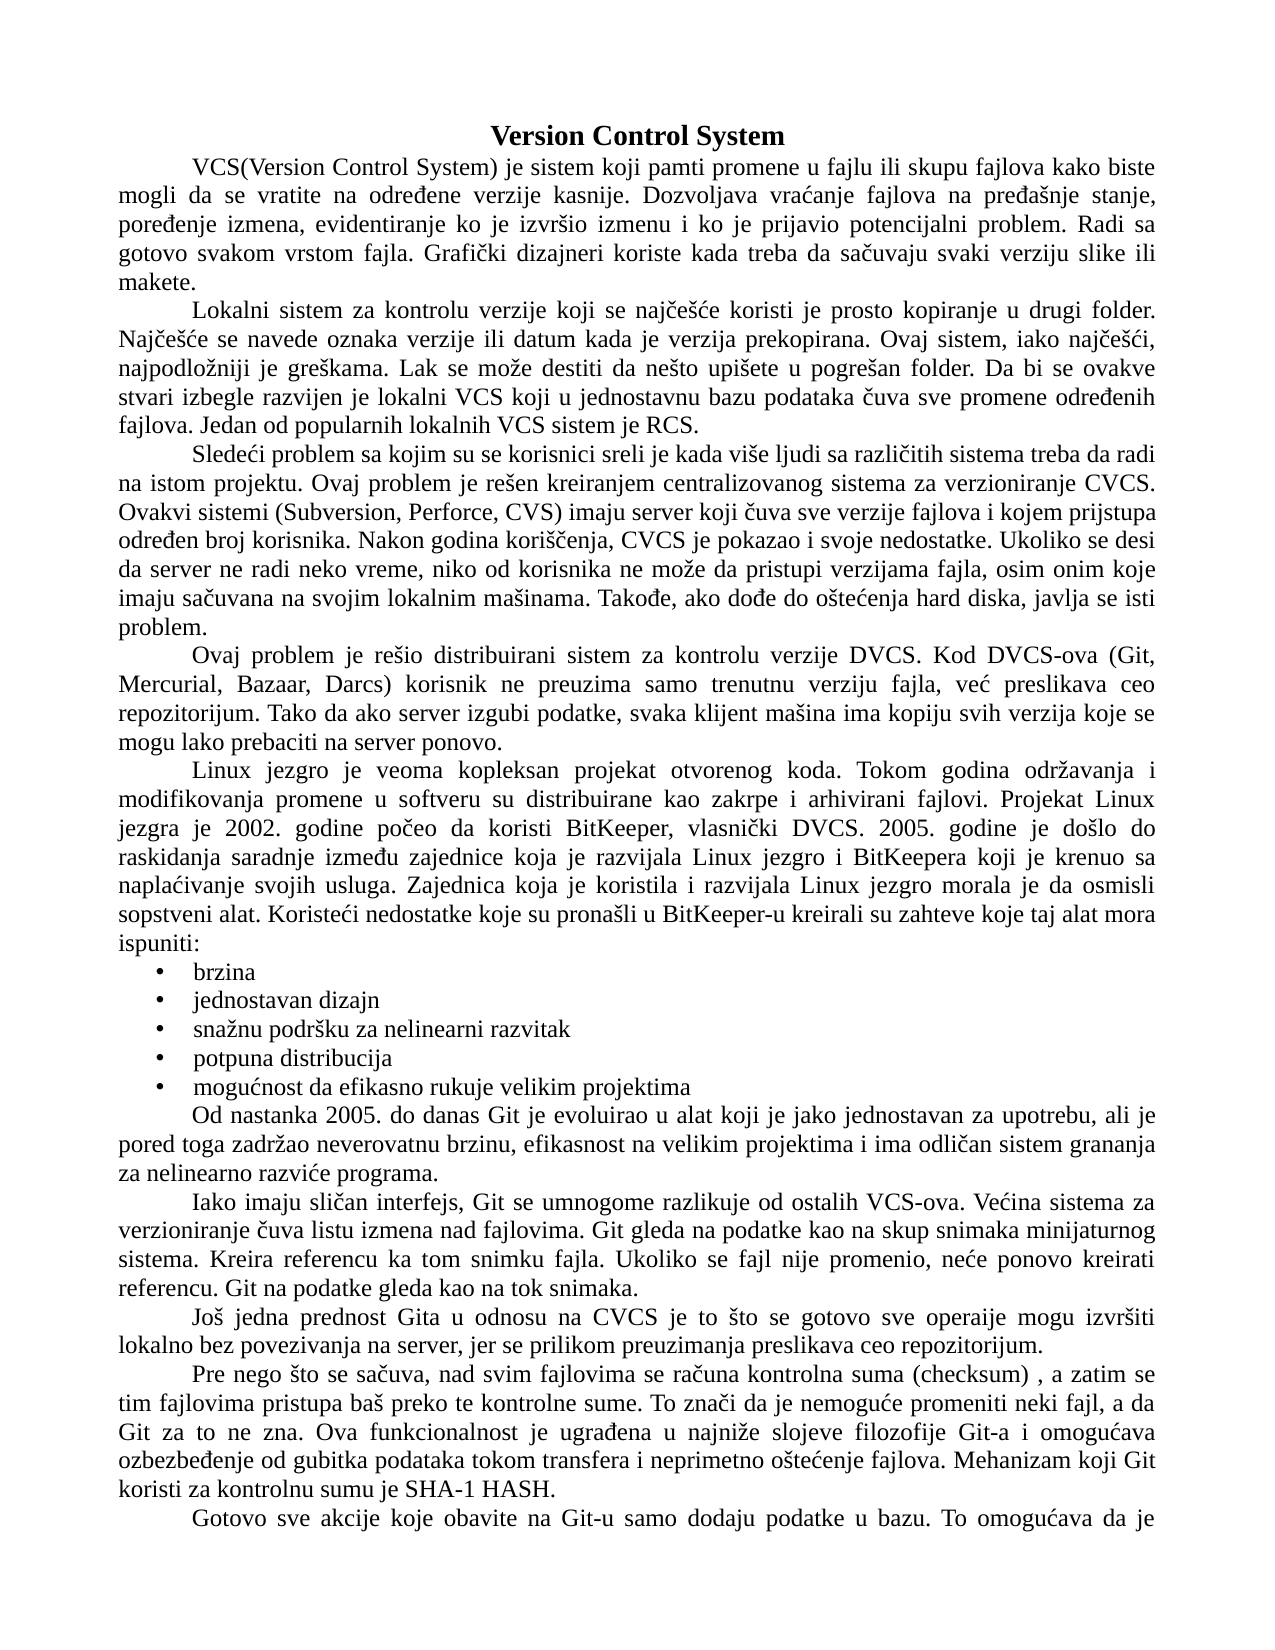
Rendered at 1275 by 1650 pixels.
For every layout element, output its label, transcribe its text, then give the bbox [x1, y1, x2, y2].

text Još jedna prednost Gita u odnosu na CVCS je to što se gotovo sve operaije mogu izvršiti lokalno bez povezivanja na server, jer se prilikom preuzimanja preslikava ceo repozitorijum. [118, 1302, 1157, 1359]
text Sledeći problem sa kojim su se korisnici sreli je kada više ljudi sa različitih sistema treba da radi na istom projektu. Ovaj problem je rešen kreiranjem centralizovanog sistema za verzioniranje CVCS. Ovakvi sistemi (Subversion, Perforce, CVS) imaju server koji čuva sve verzije fajlova i kojem prijstupa određen broj korisnika. Nakon godina koriščenja, CVCS je pokazao i svoje nedostatke. Ukoliko se desi da server ne radi neko vreme, niko od korisnika ne može da pristupi verzijama fajla, osim onim koje imaju sačuvana na svojim lokalnim mašinama. Takođe, ako dođe do oštećenja hard diska, javlja se isti problem. [118, 439, 1157, 640]
text Iako imaju sličan interfejs, Git se umnogome razlikuje od ostalih VCS-ova. Većina sistema za verzioniranje čuva listu izmena nad fajlovima. Git gleda na podatke kao na skup snimaka minijaturnog sistema. Kreira referencu ka tom snimku fajla. Ukoliko se fajl nije promenio, neće ponovo kreirati referencu. Git na podatke gleda kao na tok snimaka. [118, 1187, 1157, 1302]
text VCS(Version Control System) je sistem koji pamti promene u fajlu ili skupu fajlova kako biste mogli da se vratite na određene verzije kasnije. Dozvoljava vraćanje fajlova na pređašnje stanje, poređenje izmena, evidentiranje ko je izvršio izmenu i ko je prijavio potencijalni problem. Radi sa gotovo svakom vrstom fajla. Grafički dizajneri koriste kada treba da sačuvaju svaki verziju slike ili makete. [118, 152, 1157, 295]
text Pre nego što se sačuva, nad svim fajlovima se računa kontrolna suma (checksum) , a zatim se tim fajlovima pristupa baš preko te kontrolne sume. To znači da je nemoguće promeniti neki fajl, a da Git za to ne zna. Ova funkcionalnost je ugrađena u najniže slojeve filozofije Git-a i omogućava ozbezbeđenje od gubitka podataka tokom transfera i neprimetno oštećenje fajlova. Mehanizam koji Git koristi za kontrolnu sumu je SHA-1 HASH. [118, 1359, 1157, 1503]
text Gotovo sve akcije koje obavite na Git-u samo dodaju podatke u bazu. To omogućava da je [118, 1503, 1157, 1532]
text Ovaj problem je rešio distribuirani sistem za kontrolu verzije DVCS. Kod DVCS-ova (Git, Mercurial, Bazaar, Darcs) korisnik ne preuzima samo trenutnu verziju fajla, već preslikava ceo repozitorijum. Tako da ako server izgubi podatke, svaka klijent mašina ima kopiju svih verzija koje se mogu lako prebaciti na server ponovo. [118, 640, 1157, 755]
text Od nastanka 2005. do danas Git je evoluirao u alat koji je jako jednostavan za upotrebu, ali je pored toga zadržao neverovatnu brzinu, efikasnost na velikim projektima i ima odličan sistem grananja za nelinearno razviće programa. [118, 1100, 1157, 1187]
text Linux jezgro je veoma kopleksan projekat otvorenog koda. Tokom godina održavanja i modifikovanja promene u softveru su distribuirane kao zakrpe i arhivirani fajlovi. Projekat Linux jezgra je 2002. godine počeo da koristi BitKeeper, vlasnički DVCS. 2005. godine je došlo do raskidanja saradnje između zajednice koja je razvijala Linux jezgro i BitKeepera koji je krenuo sa naplaćivanje svojih usluga. Zajednica koja je koristila i razvijala Linux jezgro morala je da osmisli sopstveni alat. Koristeći nedostatke koje su pronašli u BitKeeper-u kreirali su zahteve koje taj alat mora ispuniti: [118, 755, 1157, 957]
list potpuna distribucija [156, 1043, 1157, 1072]
list snažnu podršku za nelinearni razvitak [156, 1014, 1157, 1043]
text Version Control System [118, 118, 1157, 152]
list jednostavan dizajn [156, 985, 1157, 1014]
list mogućnost da efikasno rukuje velikim projektima [156, 1072, 1157, 1100]
list brzina [156, 957, 1157, 985]
text Lokalni sistem za kontrolu verzije koji se najčešće koristi je prosto kopiranje u drugi folder. Najčešće se navede oznaka verzije ili datum kada je verzija prekopirana. Ovaj sistem, iako najčešći, najpodložniji je greškama. Lak se može destiti da nešto upišete u pogrešan folder. Da bi se ovakve stvari izbegle razvijen je lokalni VCS koji u jednostavnu bazu podataka čuva sve promene određenih fajlova. Jedan od popularnih lokalnih VCS sistem je RCS. [118, 295, 1157, 439]
